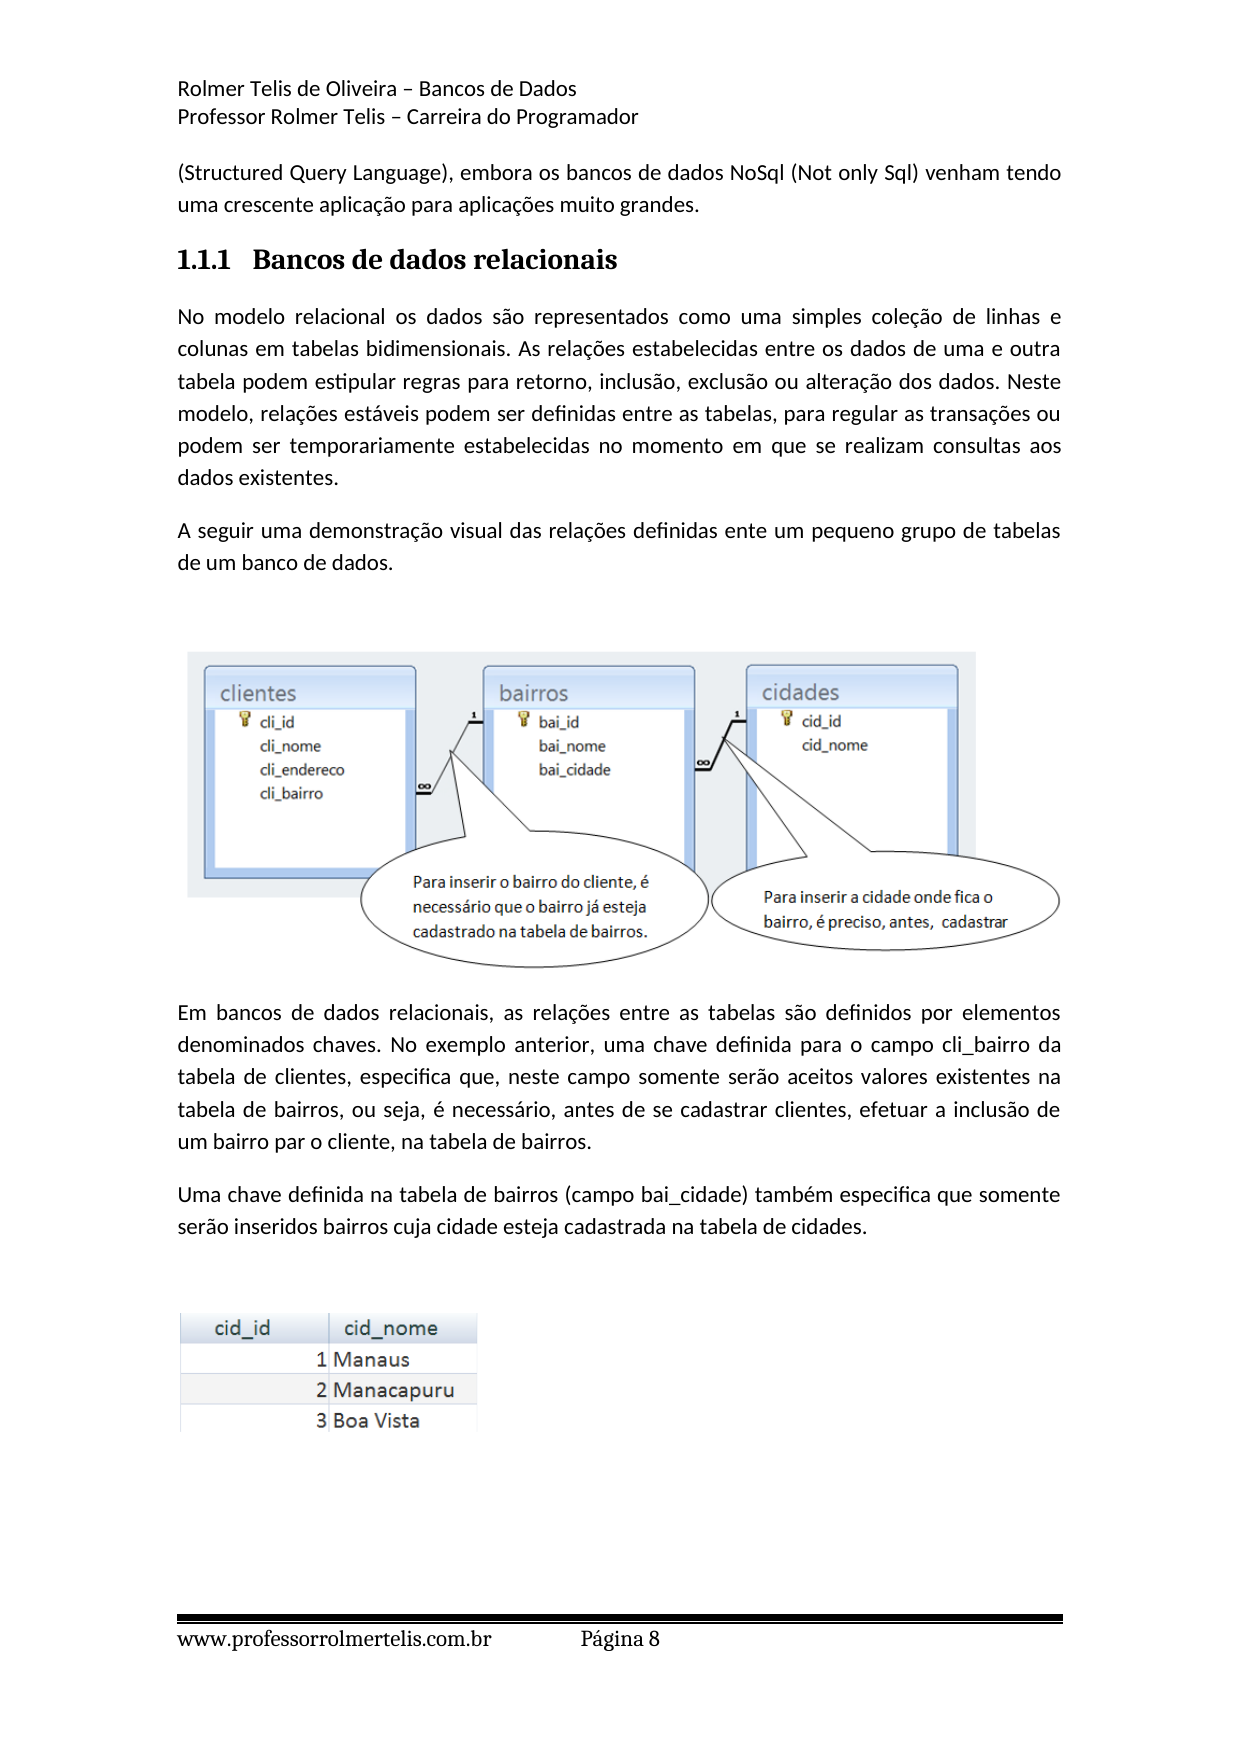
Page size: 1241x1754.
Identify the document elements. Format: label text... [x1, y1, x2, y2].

text (Structured Query Language), embora os bancos de dados NoSql (Not only Sql) venham tendo uma crescente aplicação para aplicações muito grandes. [177, 158, 1063, 218]
text A seguir uma demonstração visual das relações definidas ente um pequeno grupo de tabelas de um banco de dados. [177, 516, 1063, 577]
text Em bancos de dados relacionais, as relações entre as tabelas são definidos por elementos denominados chaves. No exemplo anterior, uma chave definida para o campo cli_bairro da tabela de clientes, especifica que, neste campo somente serão aceitos valores existentes na tabela de bairros, ou seja, é necessário, antes de se cadastrar clientes, efetuar a inclusão de um bairro par o cliente, na tabela de bairros. [177, 650, 1063, 1155]
text No modelo relacional os dados são representados como uma simples coleção de linhas e colunas em tabelas bidimensionais. As relações estabelecidas entre os dados de uma e outra tabela podem estipular regras para retorno, inclusão, exclusão ou alteração dos dados. Neste modelo, relações estáveis podem ser definidas entre as tabelas, para regular as transações ou podem ser temporariamente estabelecidas no momento em que se realizam consultas aos dados existentes. [177, 302, 1063, 491]
subtitle Bancos de dados relacionais [177, 243, 1063, 277]
picture [180, 1313, 478, 1454]
text Uma chave definida na tabela de bairros (campo bai_cidade) também especifica que somente serão inseridos bairros cuja cidade esteja cadastrada na tabela de cidades. [177, 1180, 1063, 1240]
picture [180, 641, 1066, 974]
